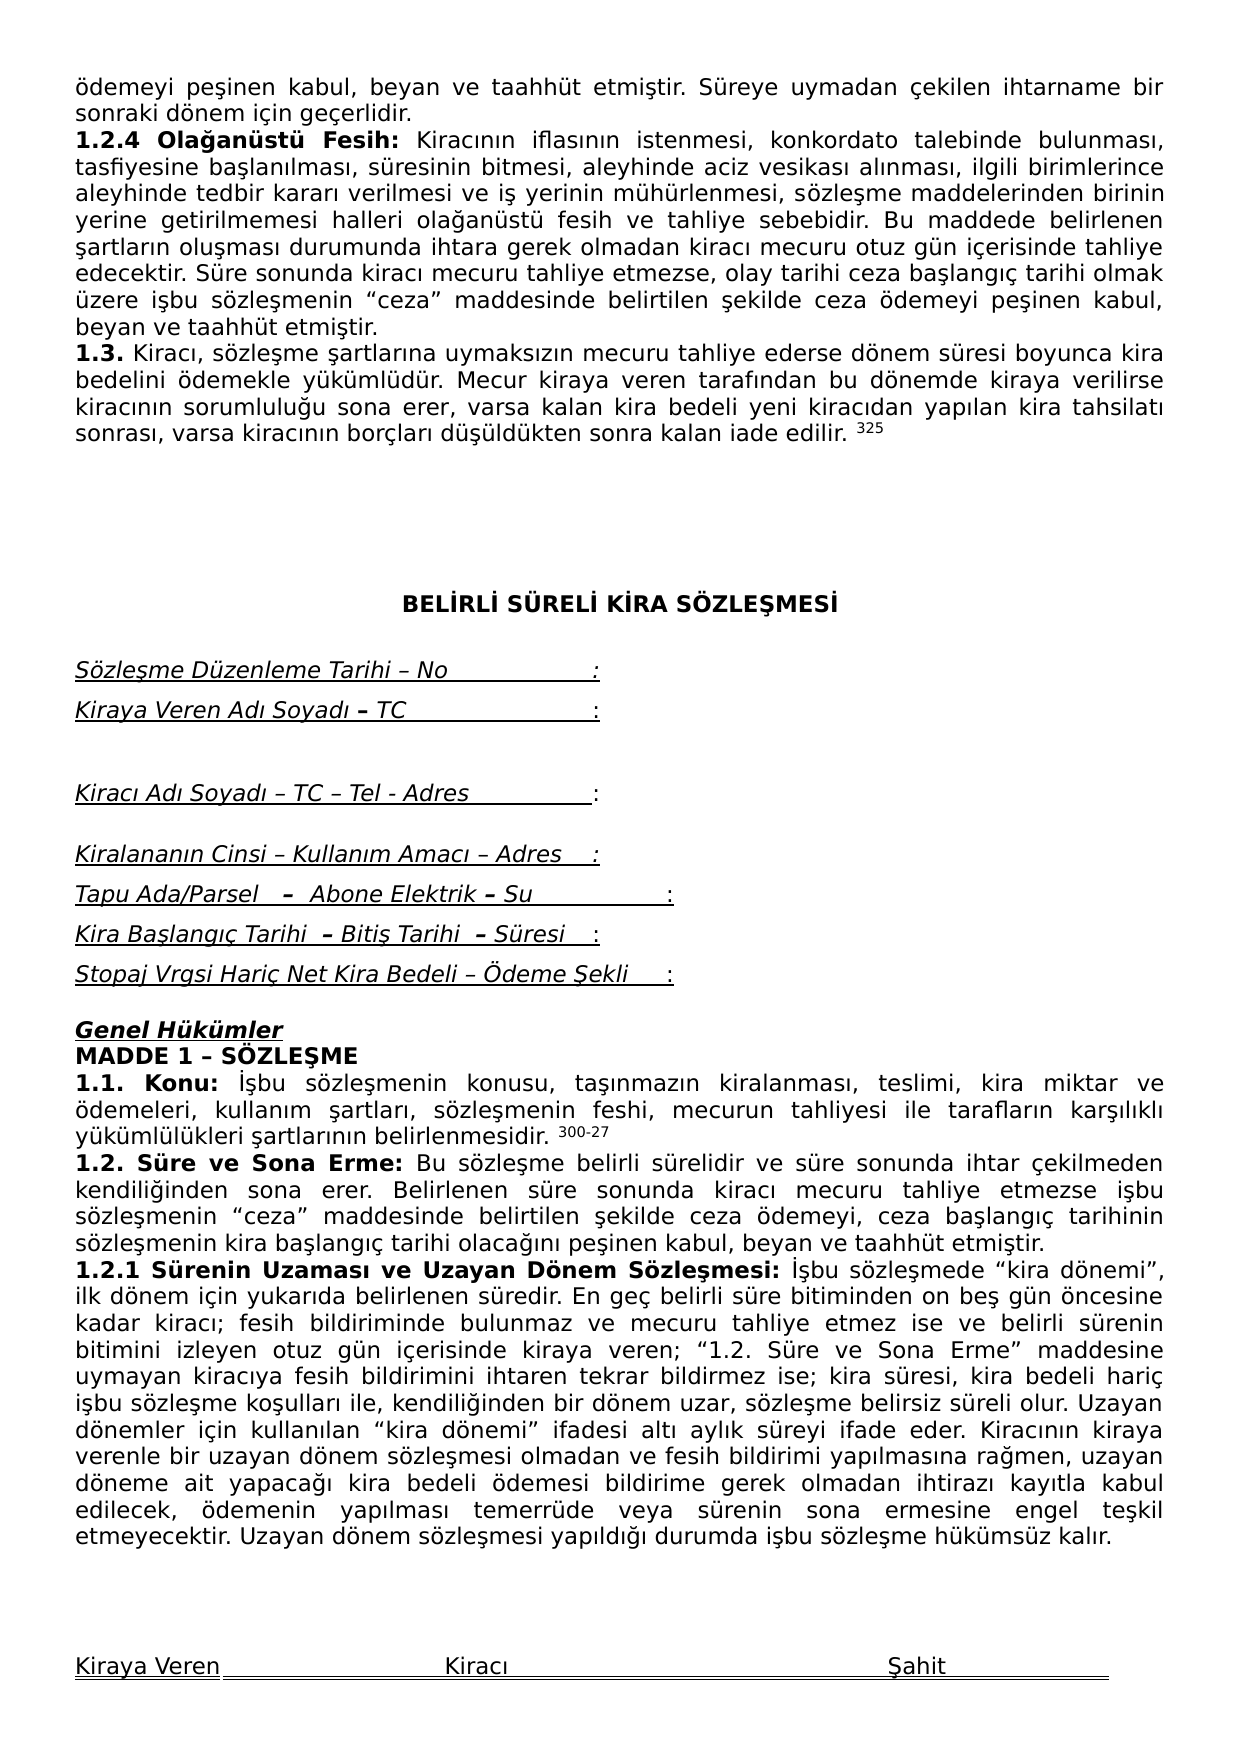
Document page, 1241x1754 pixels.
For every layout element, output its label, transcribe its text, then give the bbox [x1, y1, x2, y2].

text ödemeyi peşinen kabul, beyan ve taahhüt etmiştir. Süreye uymadan çekilen ihtarname bir sonraki dönem için geçerlidir. [75, 74, 1165, 127]
text 1.1. Konu: İşbu sözleşmenin konusu, taşınmazın kiralanması, teslimi, kira miktar ve ödemeleri, kullanım şartları, sözleşmenin feshi, mecurun tahliyesi ile tarafların karşılıklı yükümlülükleri şartlarının belirlenmesidir. 300-27 [75, 1070, 1165, 1150]
text Kiralananın Cinsi – Kullanım Amacı – Adres : [75, 841, 1165, 868]
text Stopaj Vrgsi Hariç Net Kira Bedeli – Ödeme Şekli : [75, 961, 1165, 988]
text Kiracı Adı Soyadı – TC – Tel - Adres : [75, 781, 1165, 807]
text 1.2.4 Olağanüstü Fesih: Kiracının iflasının istenmesi, konkordato talebinde bulunması, tasfiyesine başlanılması, süresinin bitmesi, aleyhinde aciz vesikası alınması, ilgili birimlerince aleyhinde tedbir kararı verilmesi ve iş yerinin mühürlenmesi, sözleşme maddelerinden birinin yerine getirilmemesi halleri olağanüstü fesih ve tahliye sebebidir. Bu maddede belirlenen şartların oluşması durumunda ihtara gerek olmadan kiracı mecuru otuz gün içerisinde tahliye edecektir. Süre sonunda kiracı mecuru tahliye etmezse, olay tarihi ceza başlangıç tarihi olmak üzere işbu sözleşmenin “ceza” maddesinde belirtilen şekilde ceza ödemeyi peşinen kabul, beyan ve taahhüt etmiştir. [75, 127, 1165, 340]
text 1.2. Süre ve Sona Erme: Bu sözleşme belirli sürelidir ve süre sonunda ihtar çekilmeden kendiliğinden sona erer. Belirlenen süre sonunda kiracı mecuru tahliye etmezse işbu sözleşmenin “ceza” maddesinde belirtilen şekilde ceza ödemeyi, ceza başlangıç tarihinin sözleşmenin kira başlangıç tarihi olacağını peşinen kabul, beyan ve taahhüt etmiştir. [75, 1150, 1165, 1257]
text 1.2.1 Sürenin Uzaması ve Uzayan Dönem Sözleşmesi: İşbu sözleşmede “kira dönemi”, ilk dönem için yukarıda belirlenen süredir. En geç belirli süre bitiminden on beş gün öncesine kadar kiracı; fesih bildiriminde bulunmaz ve mecuru tahliye etmez ise ve belirli sürenin bitimini izleyen otuz gün içerisinde kiraya veren; “1.2. Süre ve Sona Erme” maddesine uymayan kiracıya fesih bildirimini ihtaren tekrar bildirmez ise; kira süresi, kira bedeli hariç işbu sözleşme koşulları ile, kendiliğinden bir dönem uzar, sözleşme belirsiz süreli olur. Uzayan dönemler için kullanılan “kira dönemi” ifadesi altı aylık süreyi ifade eder. Kiracının kiraya verenle bir uzayan dönem sözleşmesi olmadan ve fesih bildirimi yapılmasına rağmen, uzayan döneme ait yapacağı kira bedeli ödemesi bildirime gerek olmadan ihtirazı kayıtla kabul edilecek, ödemenin yapılması temerrüde veya sürenin sona ermesine engel teşkil etmeyecektir. Uzayan dönem sözleşmesi yapıldığı durumda işbu sözleşme hükümsüz kalır. [75, 1257, 1165, 1550]
text Kiraya Veren Adı Soyadı – TC : [75, 697, 1165, 724]
text 1.3. Kiracı, sözleşme şartlarına uymaksızın mecuru tahliye ederse dönem süresi boyunca kira bedelini ödemekle yükümlüdür. Mecur kiraya veren tarafından bu dönemde kiraya verilirse kiracının sorumluluğu sona erer, varsa kalan kira bedeli yeni kiracıdan yapılan kira tahsilatı sonrası, varsa kiracının borçları düşüldükten sonra kalan iade edilir. 325 [75, 340, 1165, 447]
text Tapu Ada/Parsel – Abone Elektrik – Su : [75, 881, 1165, 908]
text Genel Hükümler [75, 1017, 1165, 1043]
text Kira Başlangıç Tarihi – Bitiş Tarihi – Süresi : [75, 921, 1165, 948]
text MADDE 1 – SÖZLEŞME [75, 1043, 1165, 1070]
text Sözleşme Düzenleme Tarihi – No : [75, 657, 1165, 684]
text BELİRLİ SÜRELİ KİRA SÖZLEŞMESİ [75, 591, 1165, 617]
